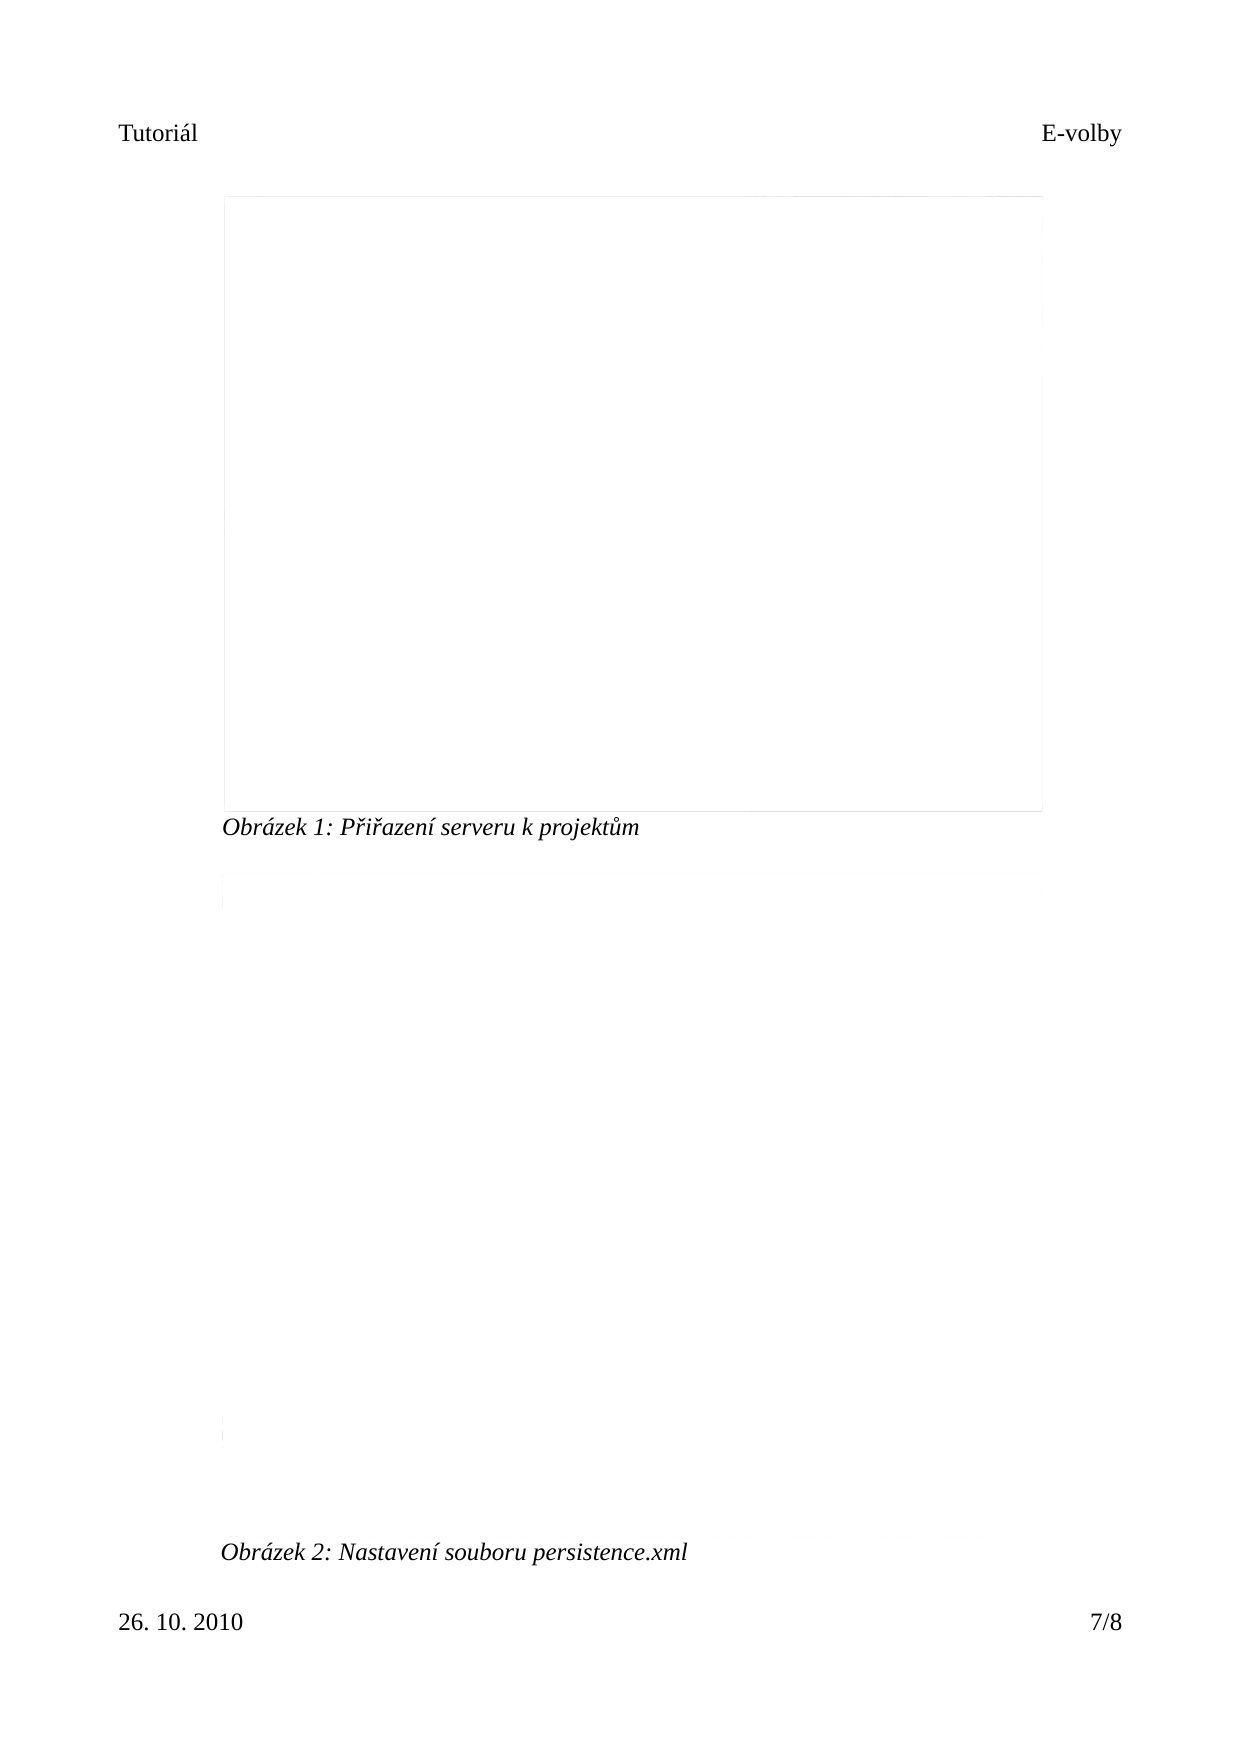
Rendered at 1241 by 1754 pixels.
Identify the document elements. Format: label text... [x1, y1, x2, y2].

text Obrázek 2: Nastavení souboru persistence.xml [220, 901, 994, 1565]
text Obrázek 1: Přiřazení serveru k projektům [222, 194, 1003, 840]
